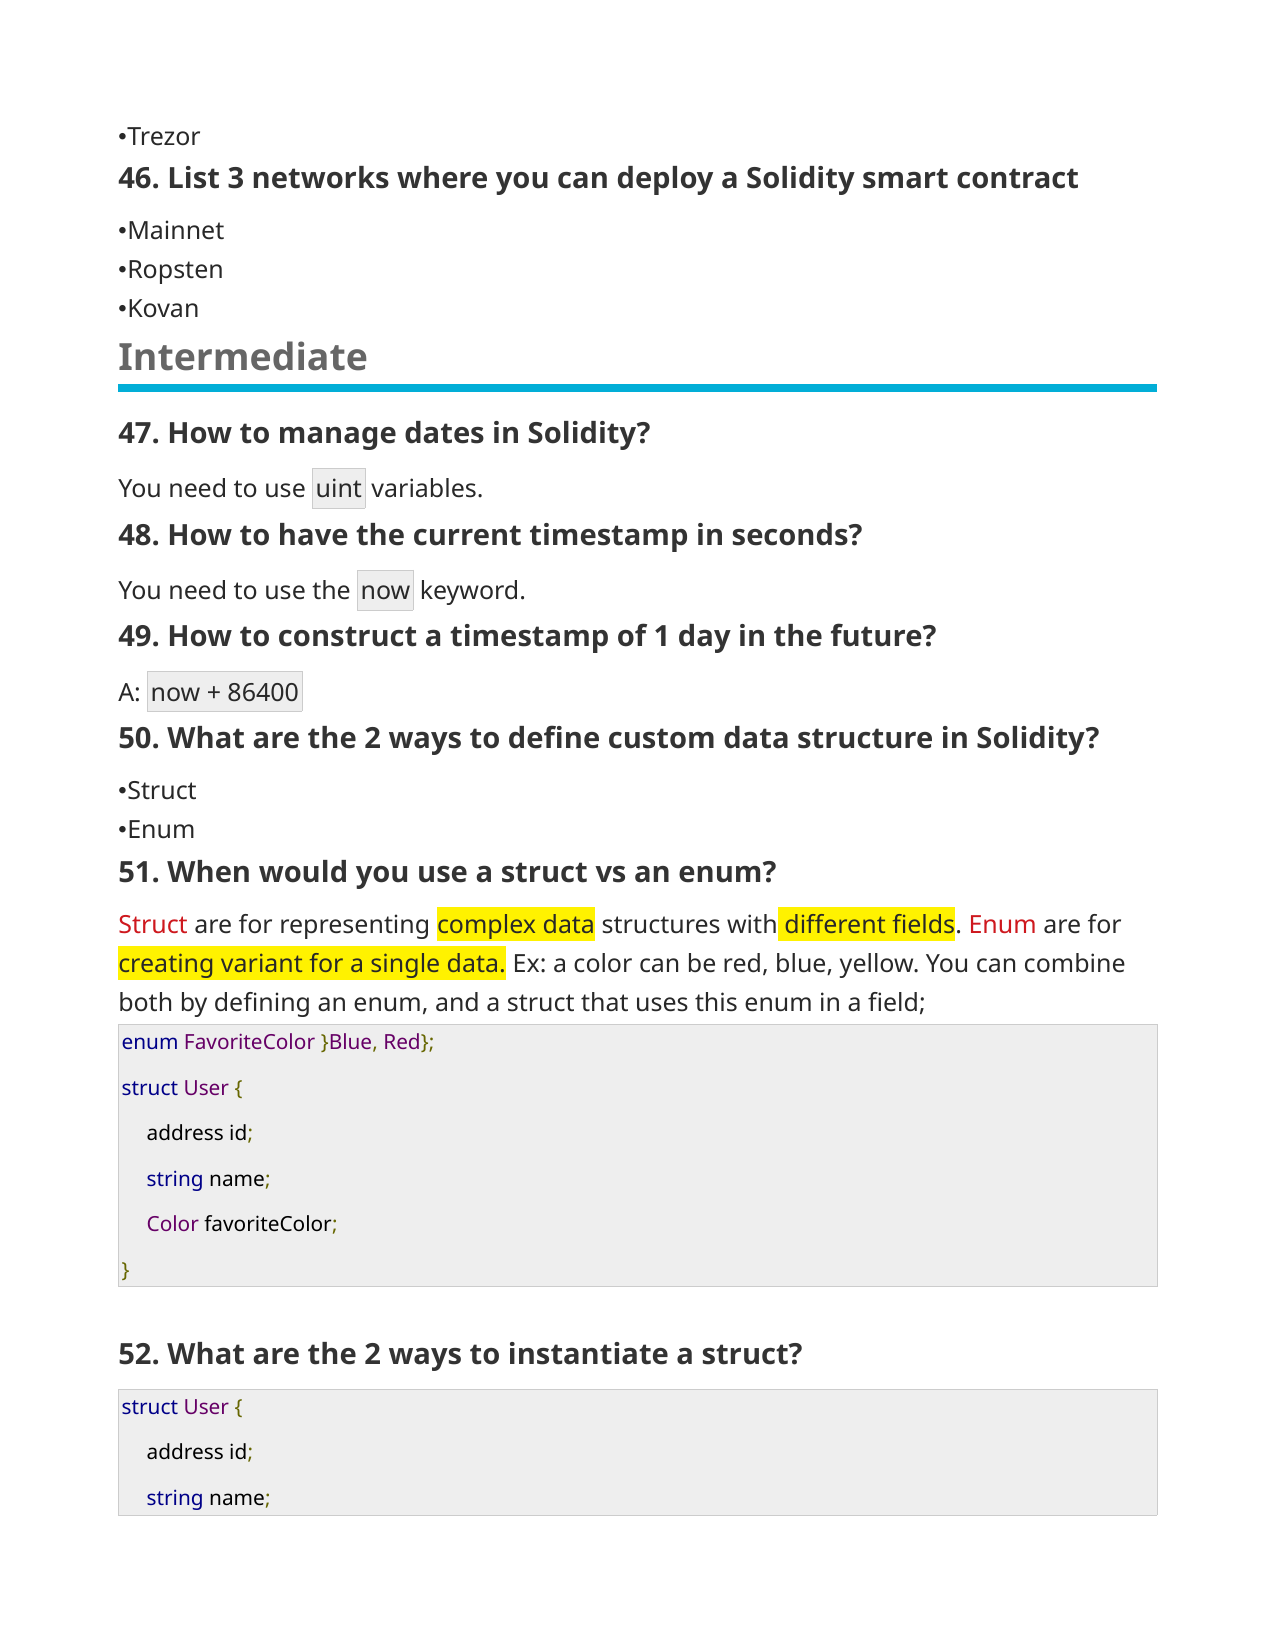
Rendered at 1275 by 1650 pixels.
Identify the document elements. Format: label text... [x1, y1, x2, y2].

list Ropsten [118, 252, 1157, 286]
text Color favoriteColor; [119, 1206, 1157, 1238]
text variables. [366, 468, 1157, 508]
list Trezor [118, 118, 1157, 152]
text string name; [119, 1480, 1157, 1515]
text string name; [119, 1161, 1157, 1192]
text [303, 671, 1157, 711]
text enum FavoriteColor }Blue, Red}; [119, 1025, 1157, 1056]
text You need to use [118, 468, 312, 508]
text Struct are for representing complex data structures with different fields. Enum are for creating variant for a single data. Ex: a color can be red, blue, yellow. You can combine both by defining an enum, and a struct that uses this enum in a field; [118, 907, 1157, 1019]
text uint [313, 469, 365, 508]
subtitle 48. How to have the current timestamp in seconds? [118, 514, 1157, 554]
subtitle 49. How to construct a timestamp of 1 day in the future? [118, 616, 1157, 655]
subtitle 51. When would you use a struct vs an enum? [118, 851, 1157, 891]
subtitle 52. What are the 2 ways to instantiate a struct? [118, 1333, 1157, 1373]
subtitle 46. List 3 networks where you can deploy a Solidity smart contract [118, 157, 1157, 197]
list Struct [118, 773, 1157, 807]
text struct User { [119, 1069, 1157, 1101]
list Kovan [118, 291, 1157, 325]
text now + 86400 [148, 672, 302, 711]
text address id; [119, 1434, 1157, 1466]
text A: [118, 671, 147, 711]
text address id; [119, 1115, 1157, 1147]
text keyword. [414, 569, 1157, 610]
subtitle 47. How to manage dates in Solidity? [118, 412, 1157, 452]
text } [119, 1252, 1157, 1286]
text You need to use the now [118, 569, 413, 610]
subtitle Intermediate [118, 330, 1157, 384]
text struct User { [119, 1390, 1157, 1420]
list Enum [118, 812, 1157, 846]
list Mainnet [118, 213, 1157, 247]
subtitle 50. What are the 2 ways to define custom data structure in Solidity? [118, 717, 1157, 757]
